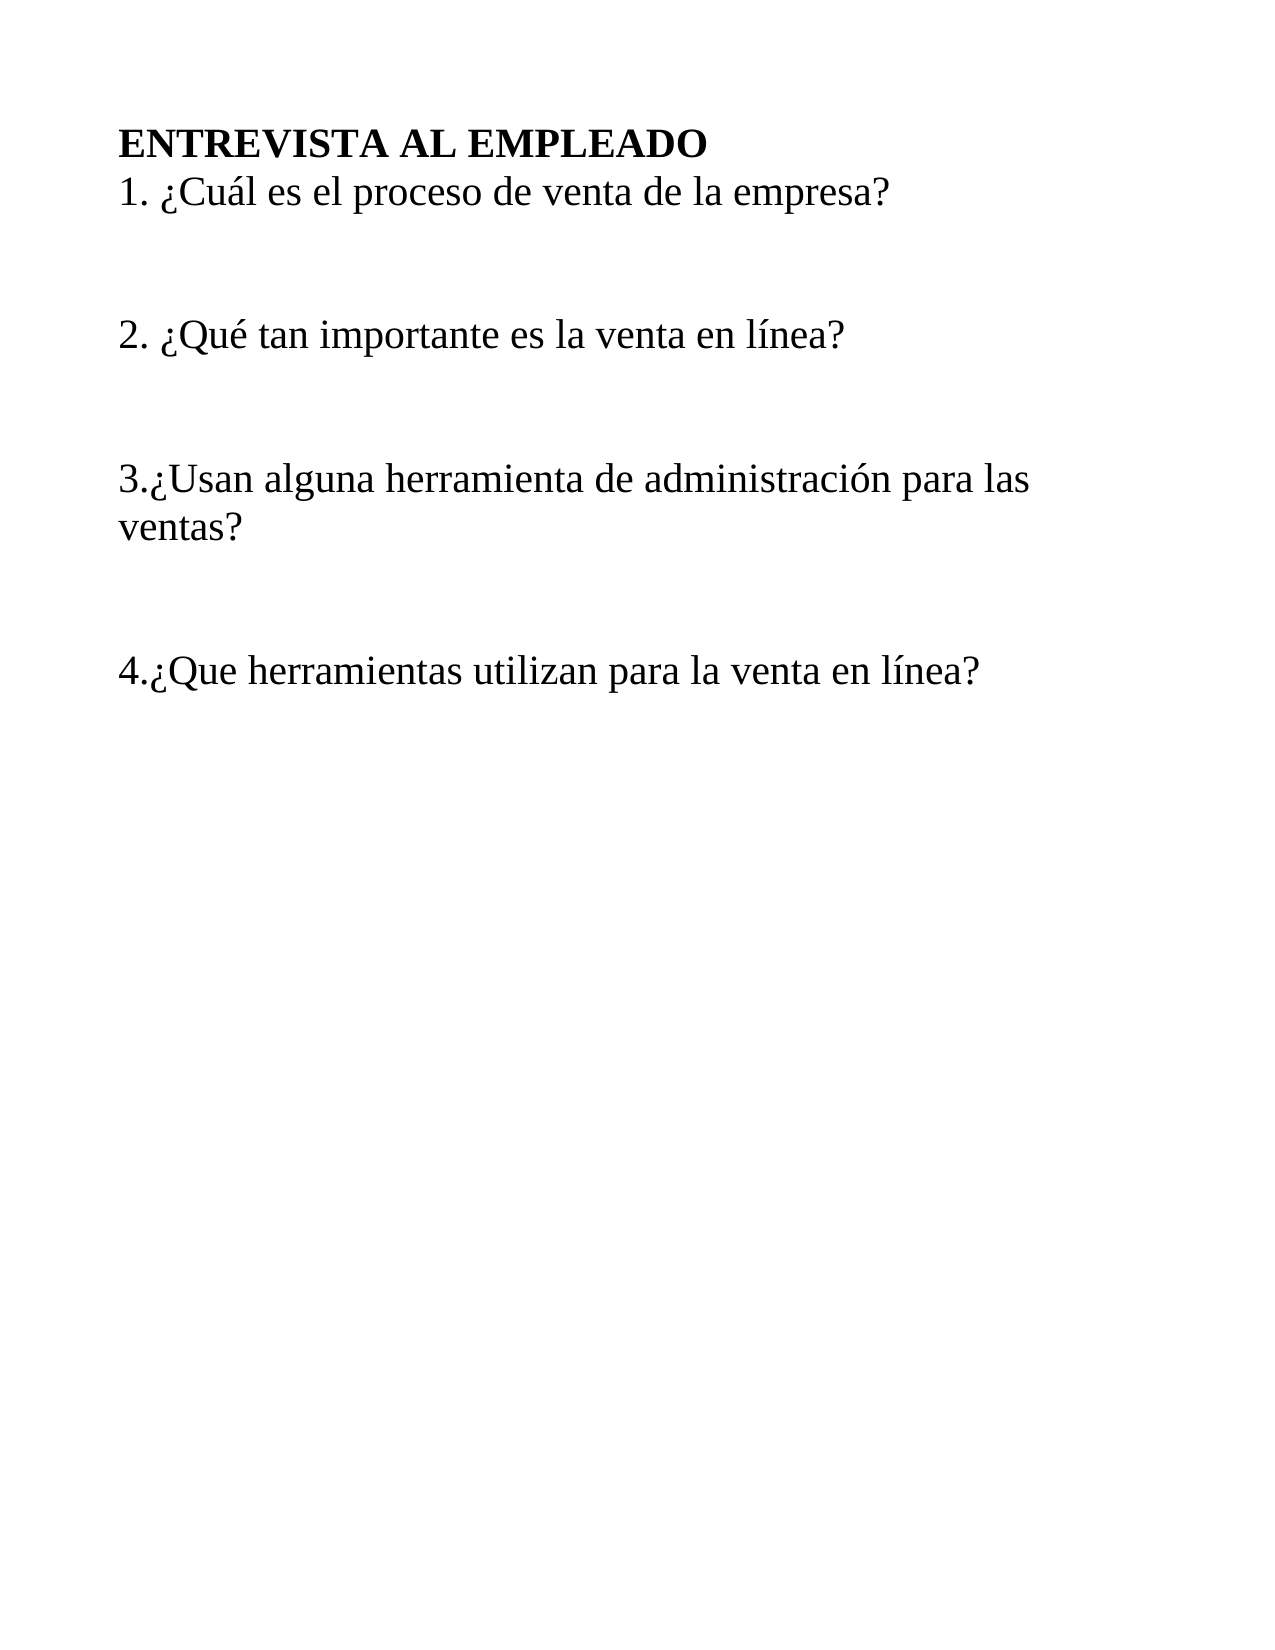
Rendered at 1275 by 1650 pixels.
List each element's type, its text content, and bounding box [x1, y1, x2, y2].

text 3.¿Usan alguna herramienta de administración para las ventas? [118, 453, 1157, 549]
text 2. ¿Qué tan importante es la venta en línea? [118, 310, 1157, 358]
text 4.¿Que herramientas utilizan para la venta en línea? [118, 645, 1157, 693]
text 1. ¿Cuál es el proceso de venta de la empresa? [118, 166, 1157, 214]
text ENTREVISTA AL EMPLEADO [118, 118, 1157, 166]
